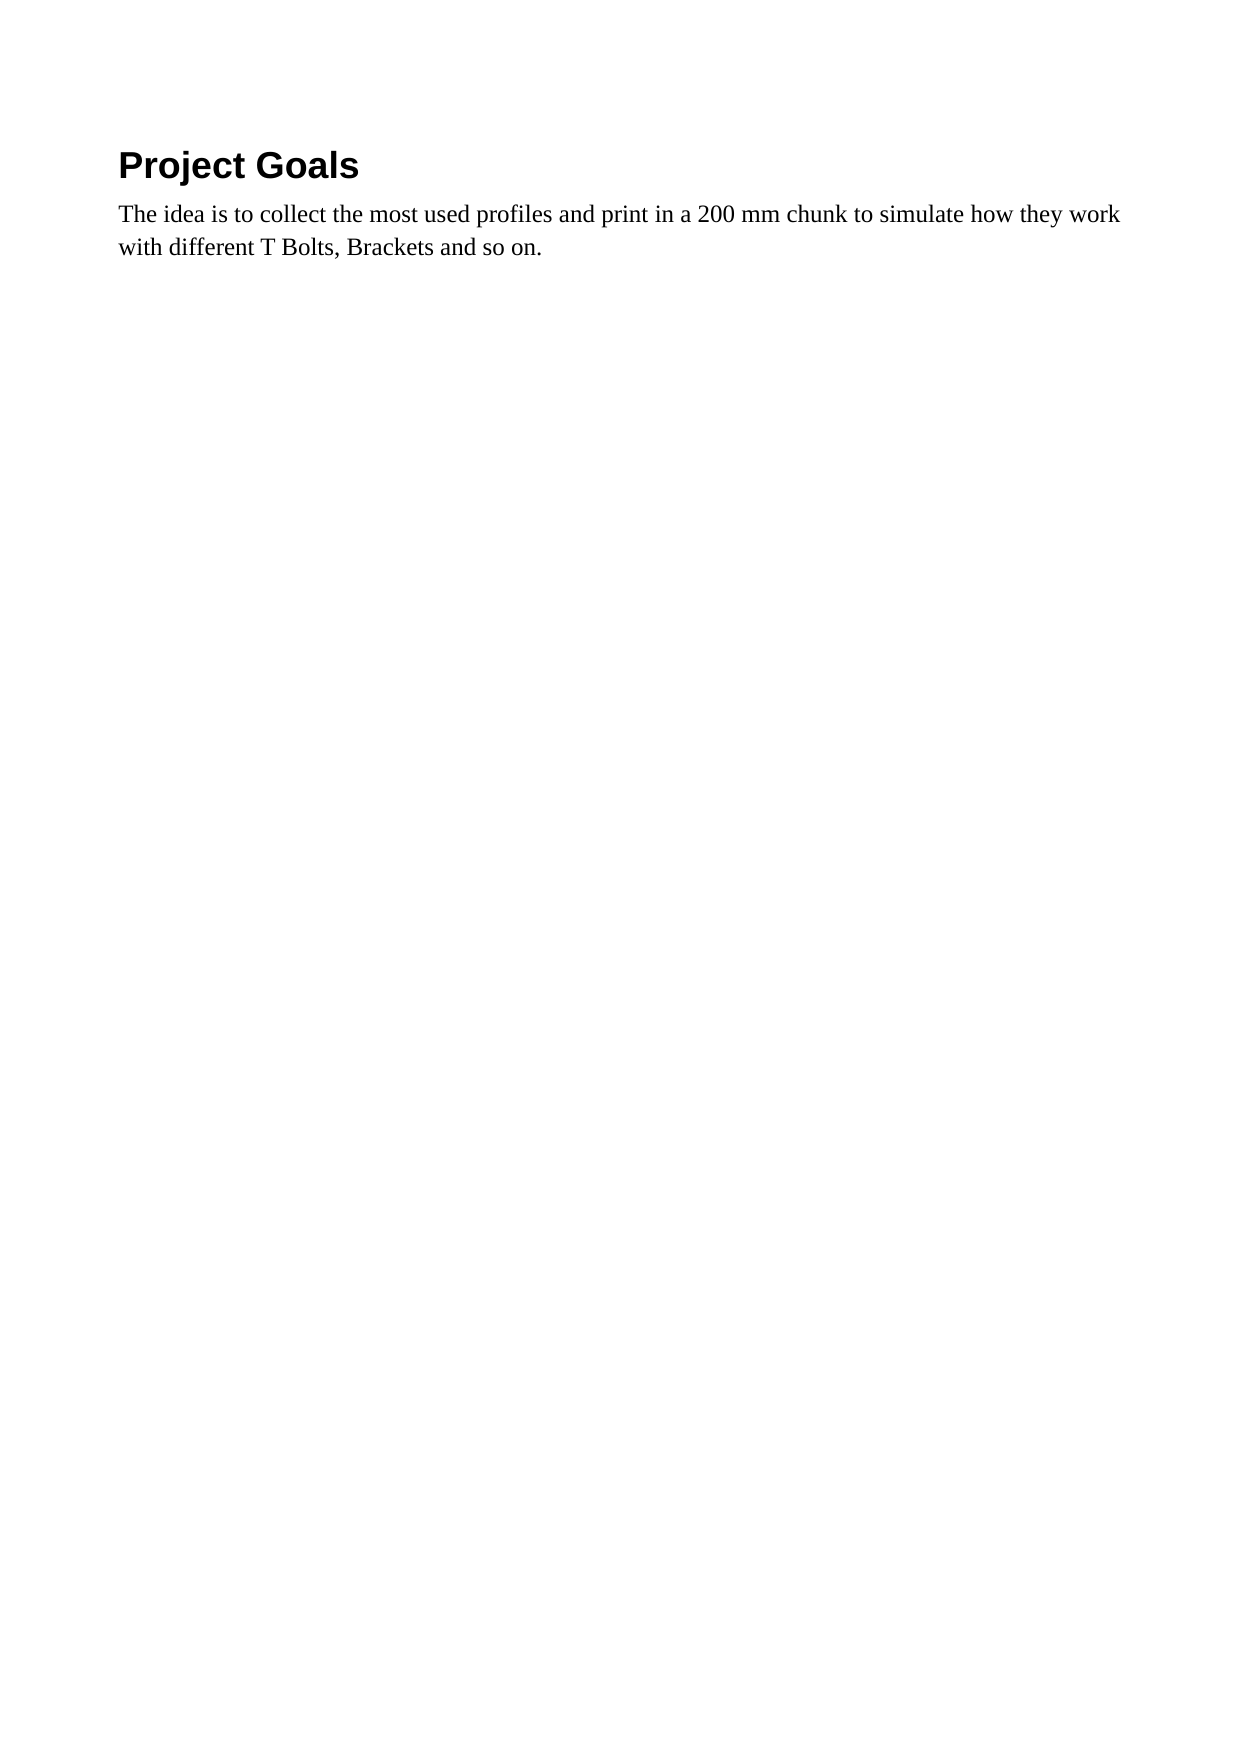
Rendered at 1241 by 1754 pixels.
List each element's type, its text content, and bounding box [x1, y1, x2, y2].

subtitle Project Goals [118, 143, 1122, 186]
text The idea is to collect the most used profiles and print in a 200 mm chunk to simulate how they work with different T Bolts, Brackets and so on. [118, 199, 1122, 261]
